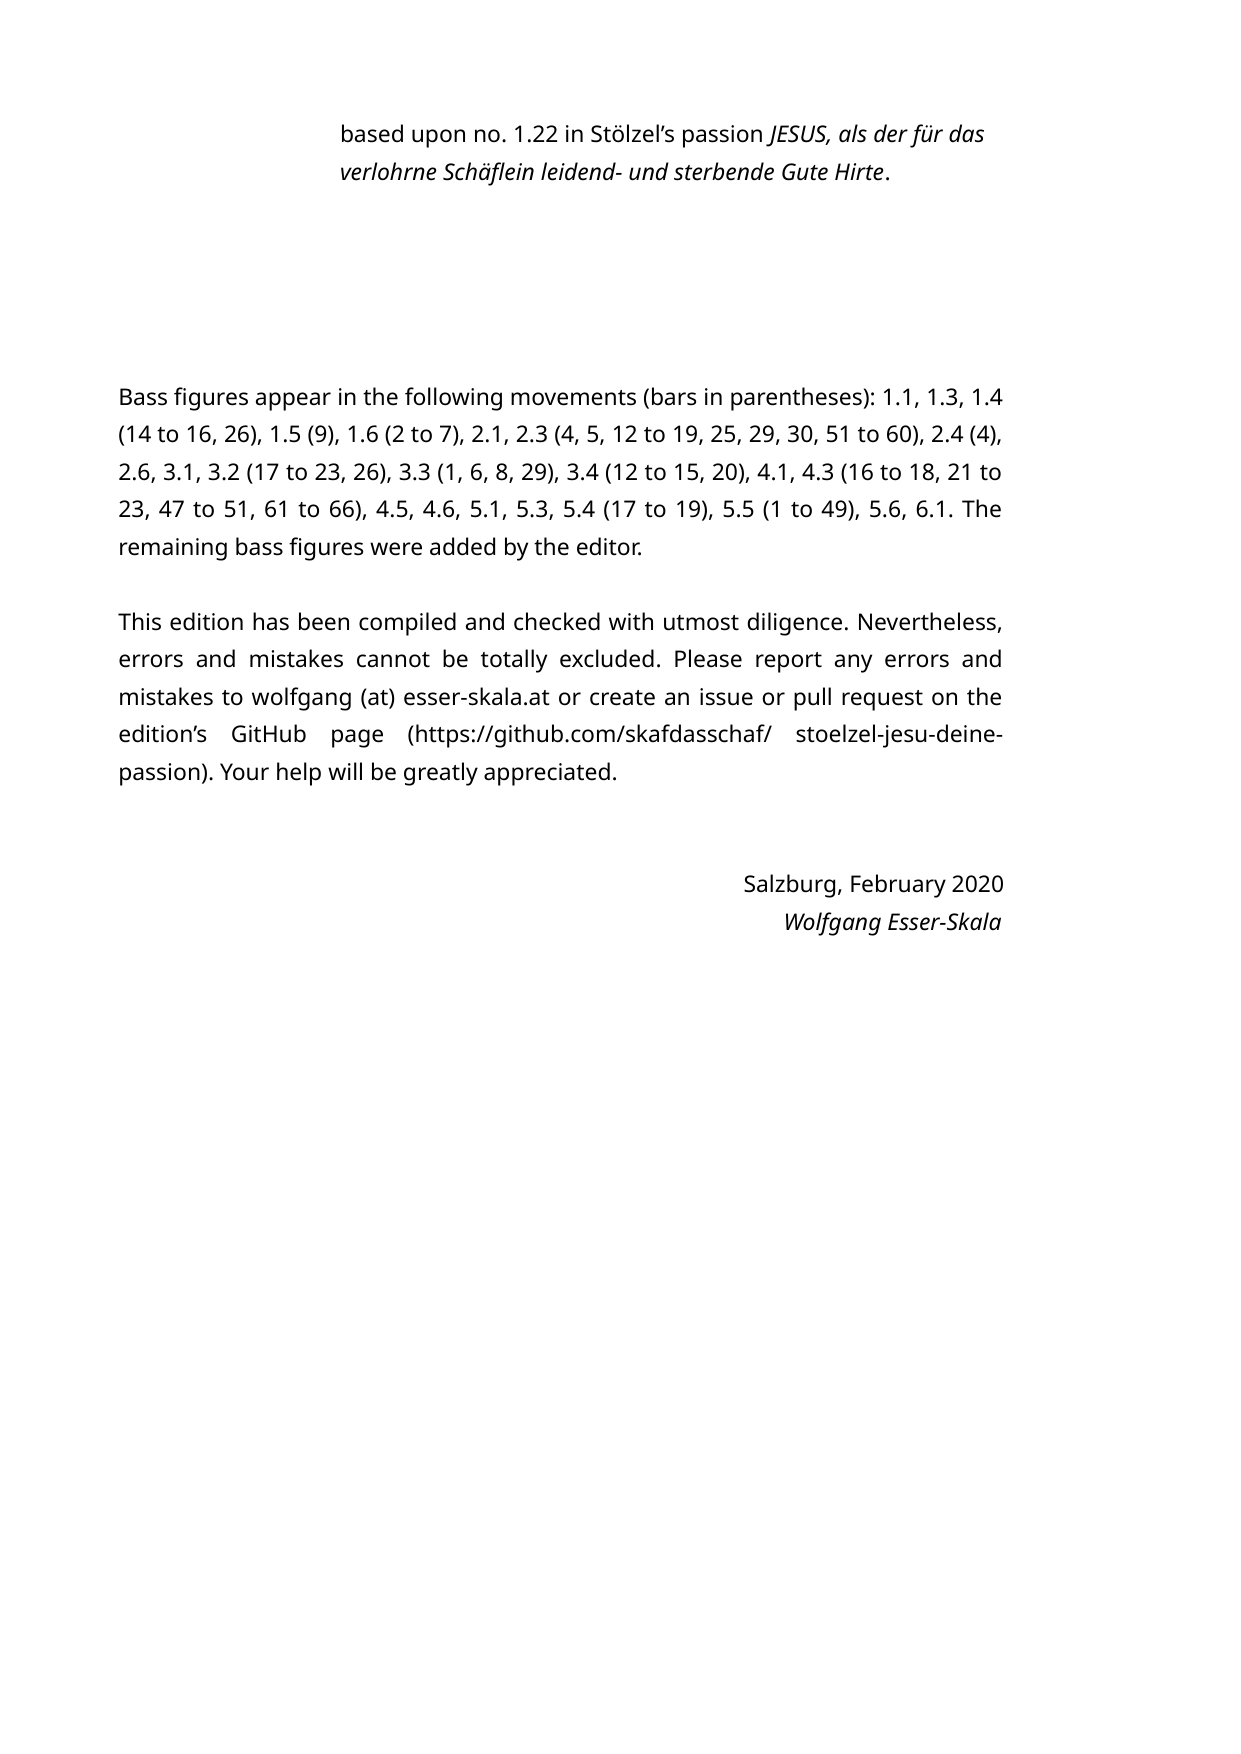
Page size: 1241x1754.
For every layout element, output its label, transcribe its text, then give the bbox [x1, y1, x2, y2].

text This edition has been compiled and checked with utmost diligence. Nevertheless, errors and mistakes cannot be totally excluded. Please report any errors and mistakes to wolfgang (at) esser-skala.at or create an issue or pull request on the edition’s GitHub page (https://github.com/skafdasschaf/ stoelzel-jesu-deine-passion). Your help will be greatly appreciated. [118, 606, 1004, 787]
text Salzburg, February 2020 Wolfgang Esser-Skala [118, 868, 1004, 937]
text based upon no. 1.22 in Stölzel’s passion JESUS, als der für das verlohrne Schäflein leidend- und sterbende Gute Hirte. [118, 118, 1004, 262]
text Bass figures appear in the following movements (bars in parentheses): 1.1, 1.3, 1.4 (14 to 16, 26), 1.5 (9), 1.6 (2 to 7), 2.1, 2.3 (4, 5, 12 to 19, 25, 29, 30, 51 to 60), 2.4 (4), 2.6, 3.1, 3.2 (17 to 23, 26), 3.3 (1, 6, 8, 29), 3.4 (12 to 15, 20), 4.1, 4.3 (16 to 18, 21 to 23, 47 to 51, 61 to 66), 4.5, 4.6, 5.1, 5.3, 5.4 (17 to 19), 5.5 (1 to 49), 5.6, 6.1. The remaining bass figures were added by the editor. [118, 381, 1004, 562]
